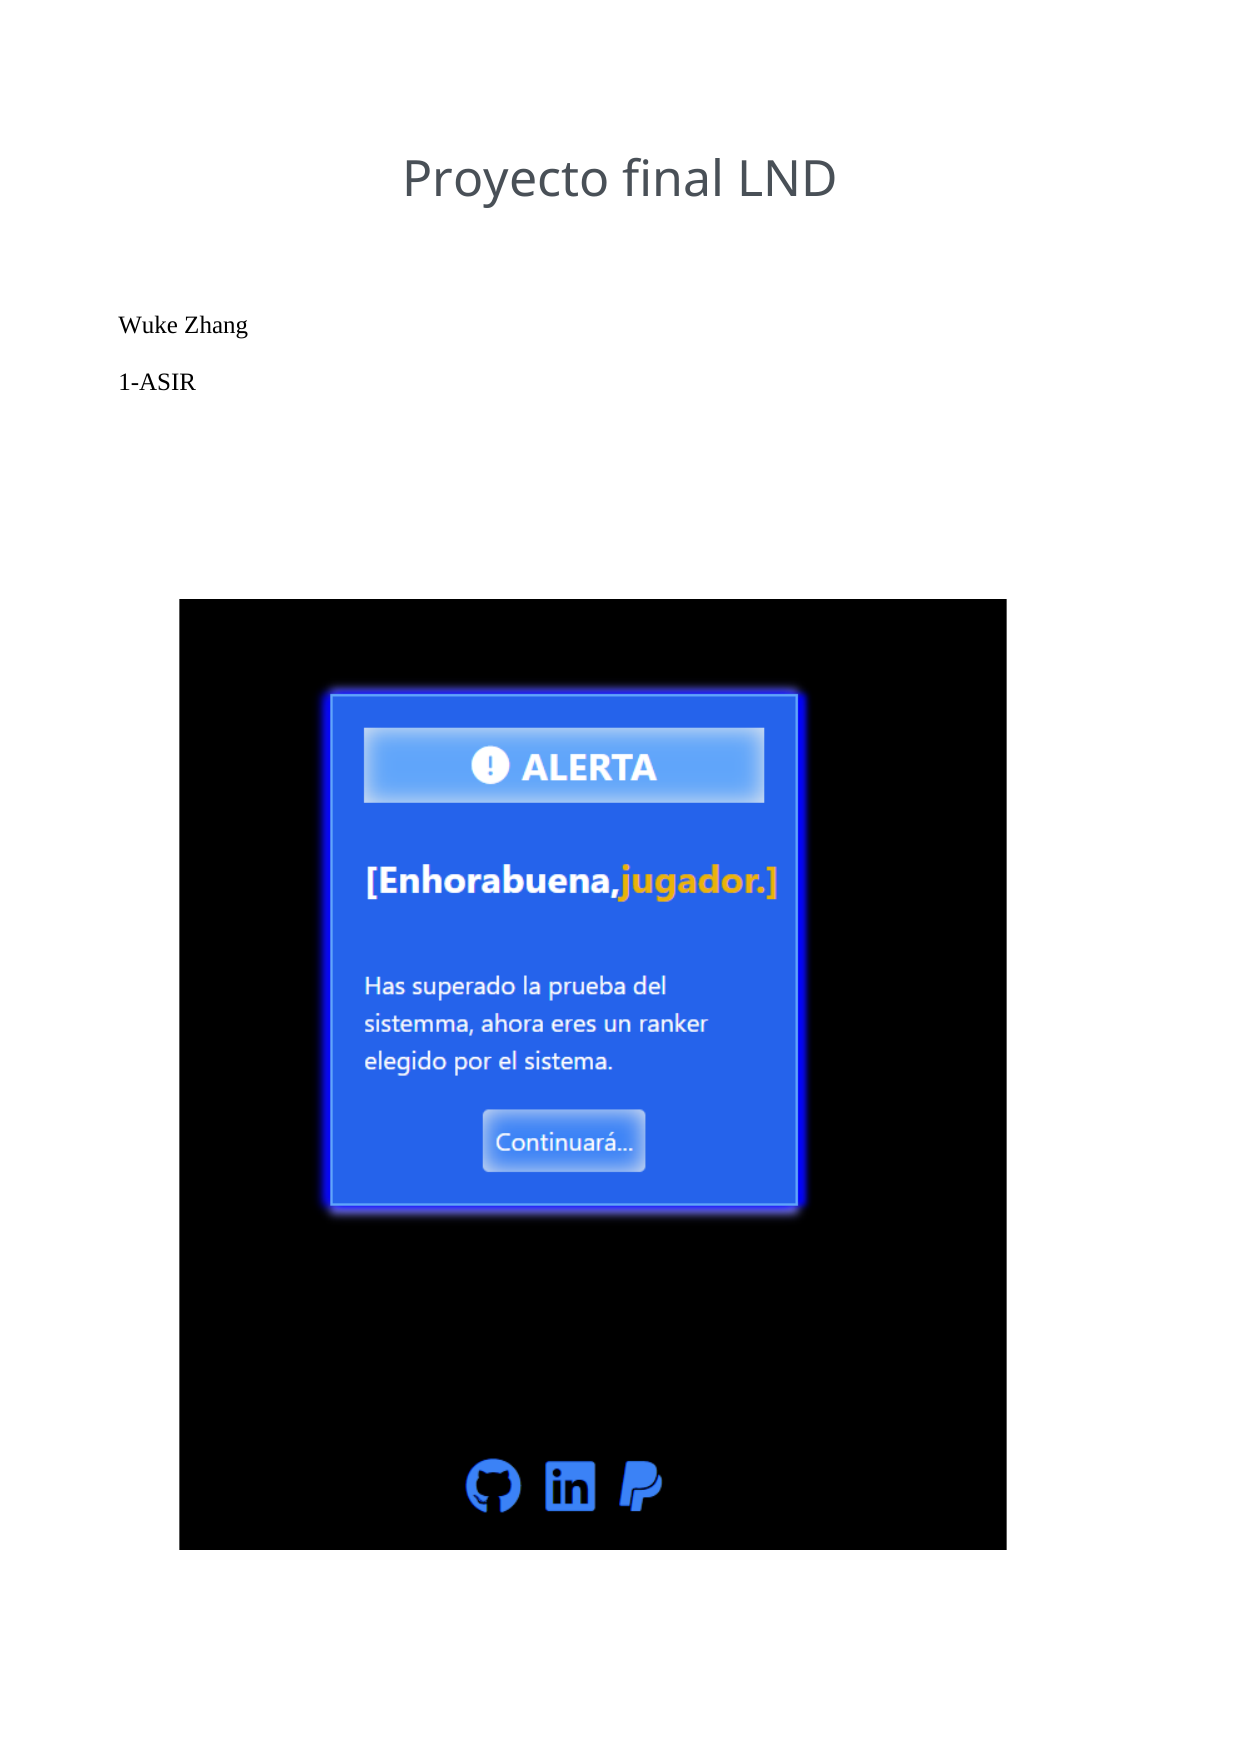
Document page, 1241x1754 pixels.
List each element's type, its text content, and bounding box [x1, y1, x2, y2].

text Wuke Zhang [118, 310, 1122, 339]
subtitle Proyecto final LND [118, 143, 1122, 211]
text 1-ASIR [118, 367, 1122, 396]
picture [179, 599, 1007, 1550]
